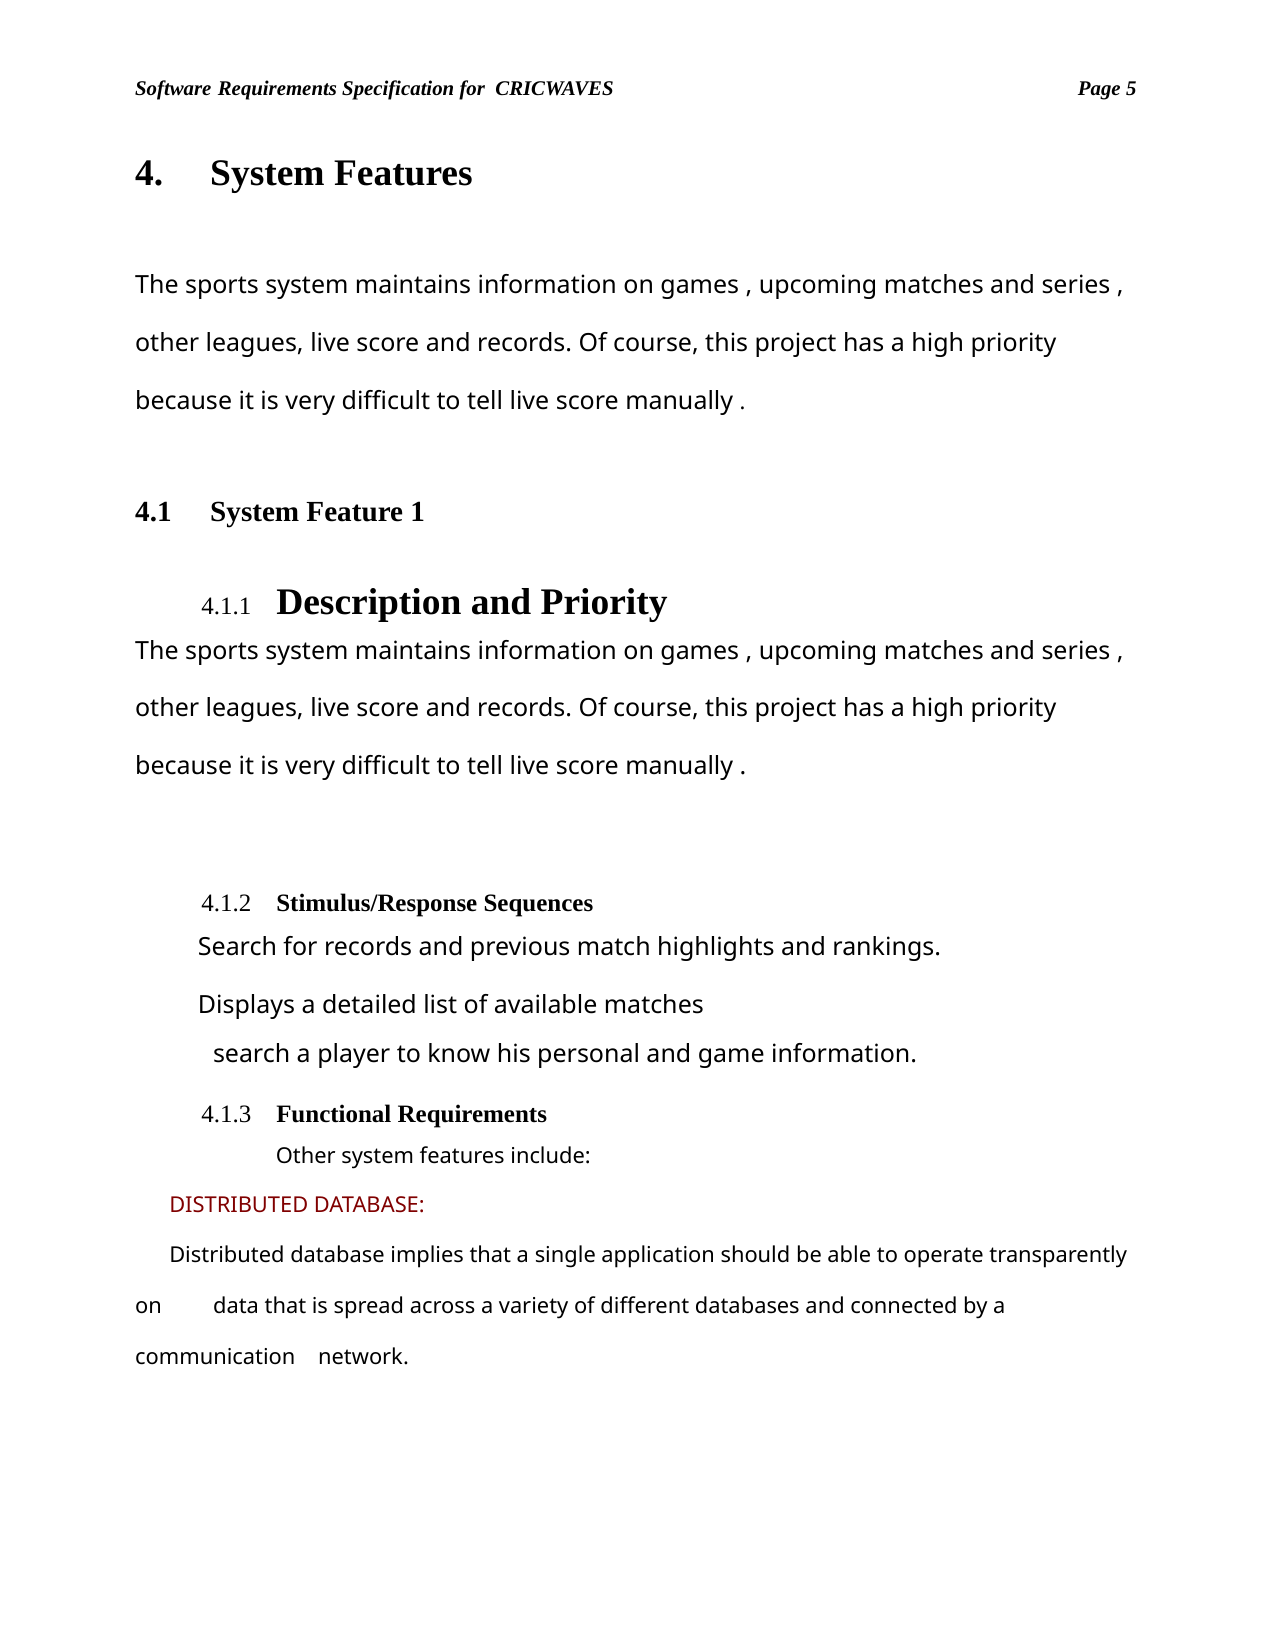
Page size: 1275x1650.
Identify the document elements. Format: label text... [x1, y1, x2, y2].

text Displays a detailed list of available matches [191, 986, 1140, 1021]
subtitle System Features [135, 150, 1140, 193]
text DISTRIBUTED DATABASE: [135, 1189, 1140, 1219]
text Search for records and previous match highlights and rankings. [191, 929, 1140, 963]
text 4.1.1 Description and Priority [644, 595, 1140, 620]
text 4.1.2 Stimulus/Response Sequences [201, 891, 1140, 916]
text 4.1.3 Functional Requirements [201, 1103, 1140, 1128]
text The sports system maintains information on games , upcoming matches and series , other leagues, live score and records. Of course, this project has a high priority because it is very difficult to tell live score manually . [135, 267, 1140, 417]
text Distributed database implies that a single application should be able to operate transparently on data that is spread across a variety of different databases and connected by a communication network. [135, 1239, 1140, 1371]
text search a player to know his personal and game information. [135, 1044, 1140, 1067]
text 4.1.1 Description and Priority [201, 595, 656, 620]
text The sports system maintains information on games , upcoming matches and series , other leagues, live score and records. Of course, this project has a high priority because it is very difficult to tell live score manually . [135, 632, 1140, 782]
text Other system features include: [276, 1140, 1140, 1170]
subtitle System Feature 1 [135, 494, 1140, 528]
